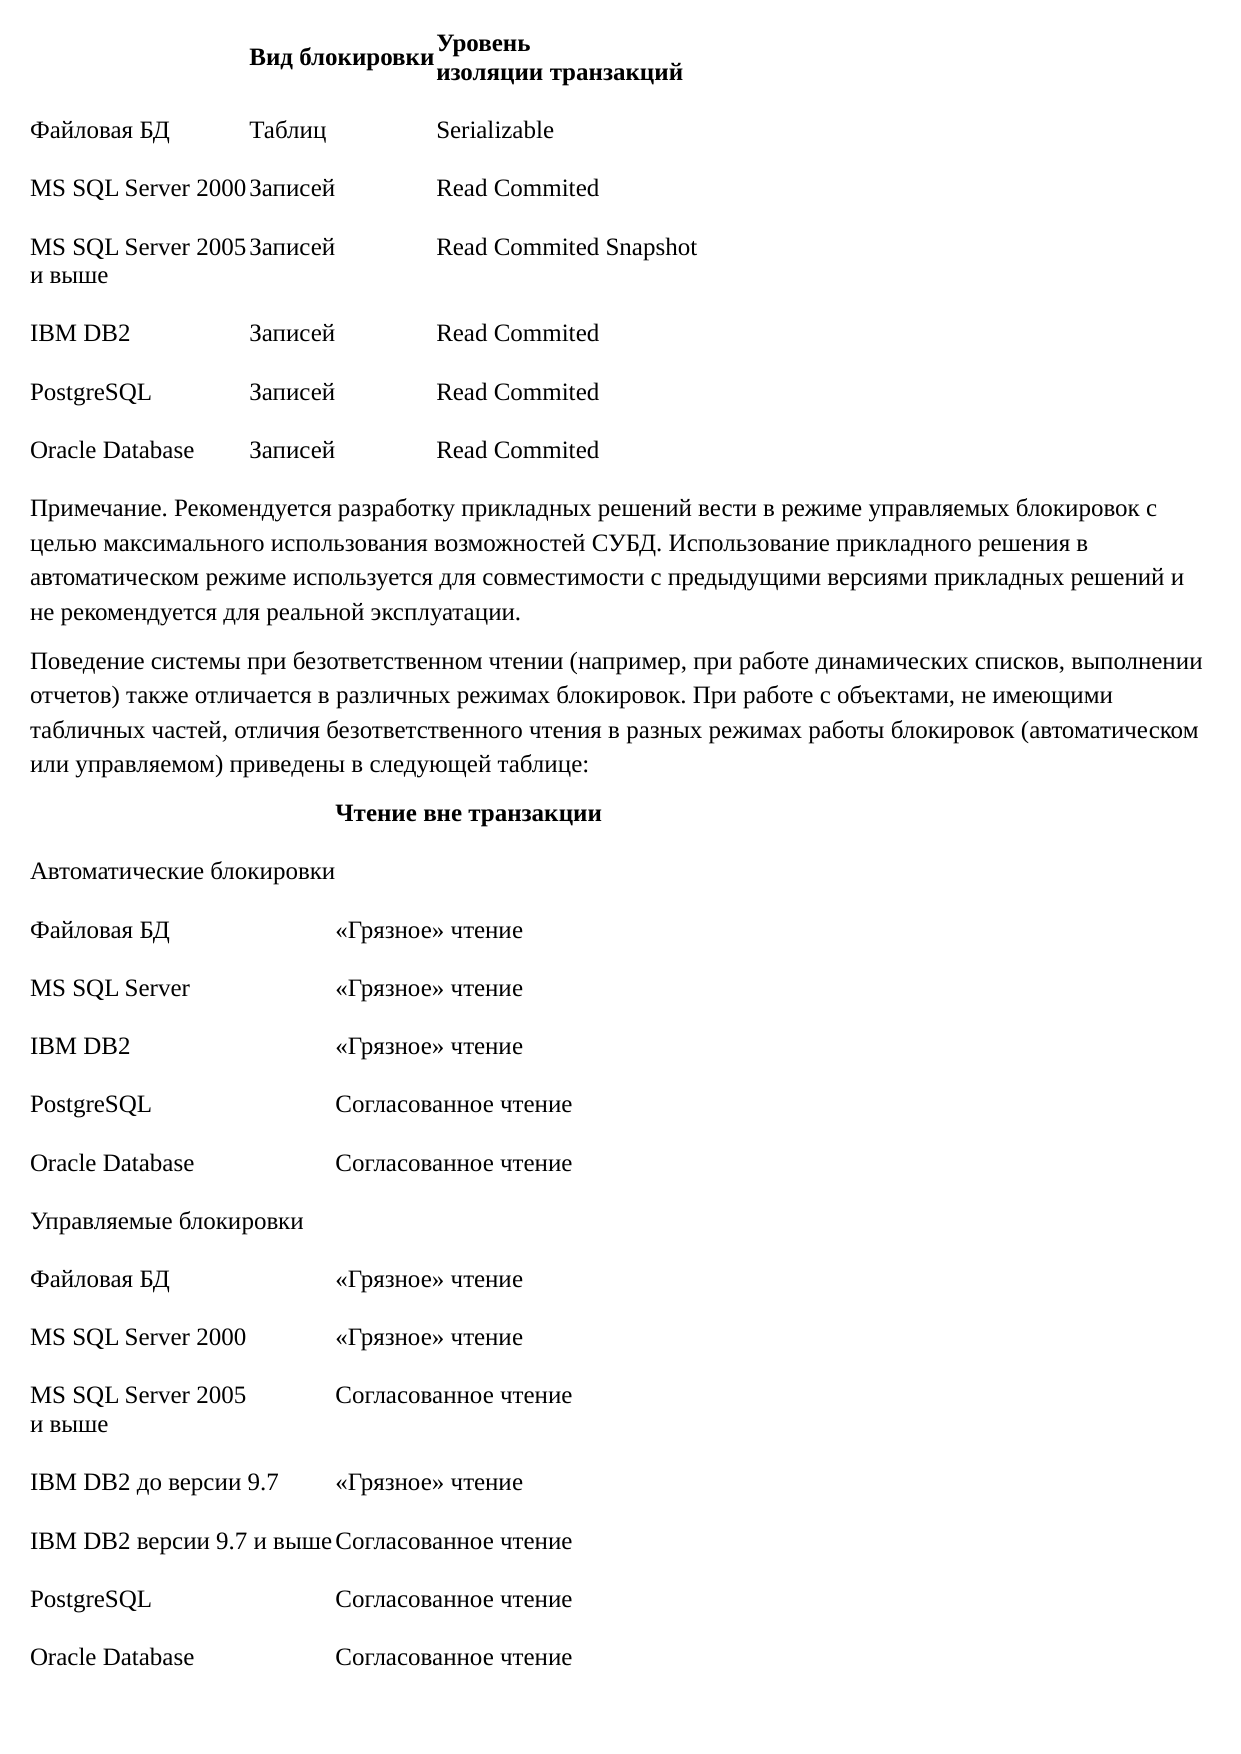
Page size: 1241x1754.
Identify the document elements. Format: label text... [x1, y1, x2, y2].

table_cell PostgreSQL [30, 1584, 335, 1642]
table_cell PostgreSQL [30, 377, 249, 435]
table_cell «Грязное» чтение [335, 1468, 603, 1526]
table_cell IBM DB2 [30, 319, 249, 377]
table_cell Serializable [436, 115, 765, 173]
table_cell Записей [249, 435, 436, 493]
table_cell «Грязное» чтение [335, 1031, 603, 1089]
table_cell IBM DB2 версии 9.7 и выше [30, 1526, 335, 1584]
table_cell PostgreSQL [30, 1089, 335, 1148]
table_cell Записей [249, 173, 436, 232]
table_header [30, 28, 249, 115]
table_cell Read Commited [436, 435, 765, 493]
table_header Чтение вне транзакции [335, 798, 603, 856]
table_header Уровень изоляции транзакций [436, 28, 765, 115]
table_header [30, 798, 335, 856]
table_cell Записей [249, 319, 436, 377]
table_cell IBM DB2 до версии 9.7 [30, 1468, 335, 1526]
table_cell «Грязное» чтение [335, 915, 603, 973]
table_cell MS SQL Server 2005 и выше [30, 232, 249, 318]
table_cell MS SQL Server 2000 [30, 173, 249, 232]
table_cell Согласованное чтение [335, 1089, 603, 1148]
table_cell Oracle Database [30, 435, 249, 493]
table_cell Read Commited Snapshot [436, 232, 765, 318]
table_cell Согласованное чтение [335, 1584, 603, 1642]
table_cell Oracle Database [30, 1148, 335, 1206]
table_cell Автоматические блокировки [30, 856, 603, 915]
table_cell Файловая БД [30, 915, 335, 973]
table_cell Read Commited [436, 173, 765, 232]
table_cell MS SQL Server 2000 [30, 1322, 335, 1381]
table_cell MS SQL Server [30, 973, 335, 1031]
table_cell Согласованное чтение [335, 1642, 603, 1700]
table_cell Read Commited [436, 377, 765, 435]
table_cell Oracle Database [30, 1642, 335, 1700]
table_cell Согласованное чтение [335, 1381, 603, 1467]
text Поведение системы при безответственном чтении (например, при работе динамических списков, выполнении отчетов) также отличается в различных режимах блокировок. При работе с объектами, не имеющими табличных частей, отличия безответственного чтения в разных режимах работы блокировок (автоматическом или управляемом) приведены в следующей таблице: [30, 646, 1211, 778]
table_header Вид блокировки [249, 28, 436, 115]
table_cell Файловая БД [30, 1264, 335, 1322]
table_cell Read Commited [436, 319, 765, 377]
table_cell «Грязное» чтение [335, 1264, 603, 1322]
table_cell IBM DB2 [30, 1031, 335, 1089]
table_cell Записей [249, 232, 436, 318]
table_cell Файловая БД [30, 115, 249, 173]
table_cell Управляемые блокировки [30, 1206, 603, 1264]
table_cell Согласованное чтение [335, 1526, 603, 1584]
table_cell «Грязное» чтение [335, 1322, 603, 1381]
table_cell Записей [249, 377, 436, 435]
table_cell MS SQL Server 2005 и выше [30, 1381, 335, 1467]
table_cell «Грязное» чтение [335, 973, 603, 1031]
table_cell Таблиц [249, 115, 436, 173]
text Примечание. Рекомендуется разработку прикладных решений вести в режиме управляемых блокировок с целью максимального использования возможностей СУБД. Использование прикладного решения в автоматическом режиме используется для совместимости с предыдущими версиями прикладных решений и не рекомендуется для реальной эксплуатации. [30, 493, 1211, 625]
table_cell Согласованное чтение [335, 1148, 603, 1206]
